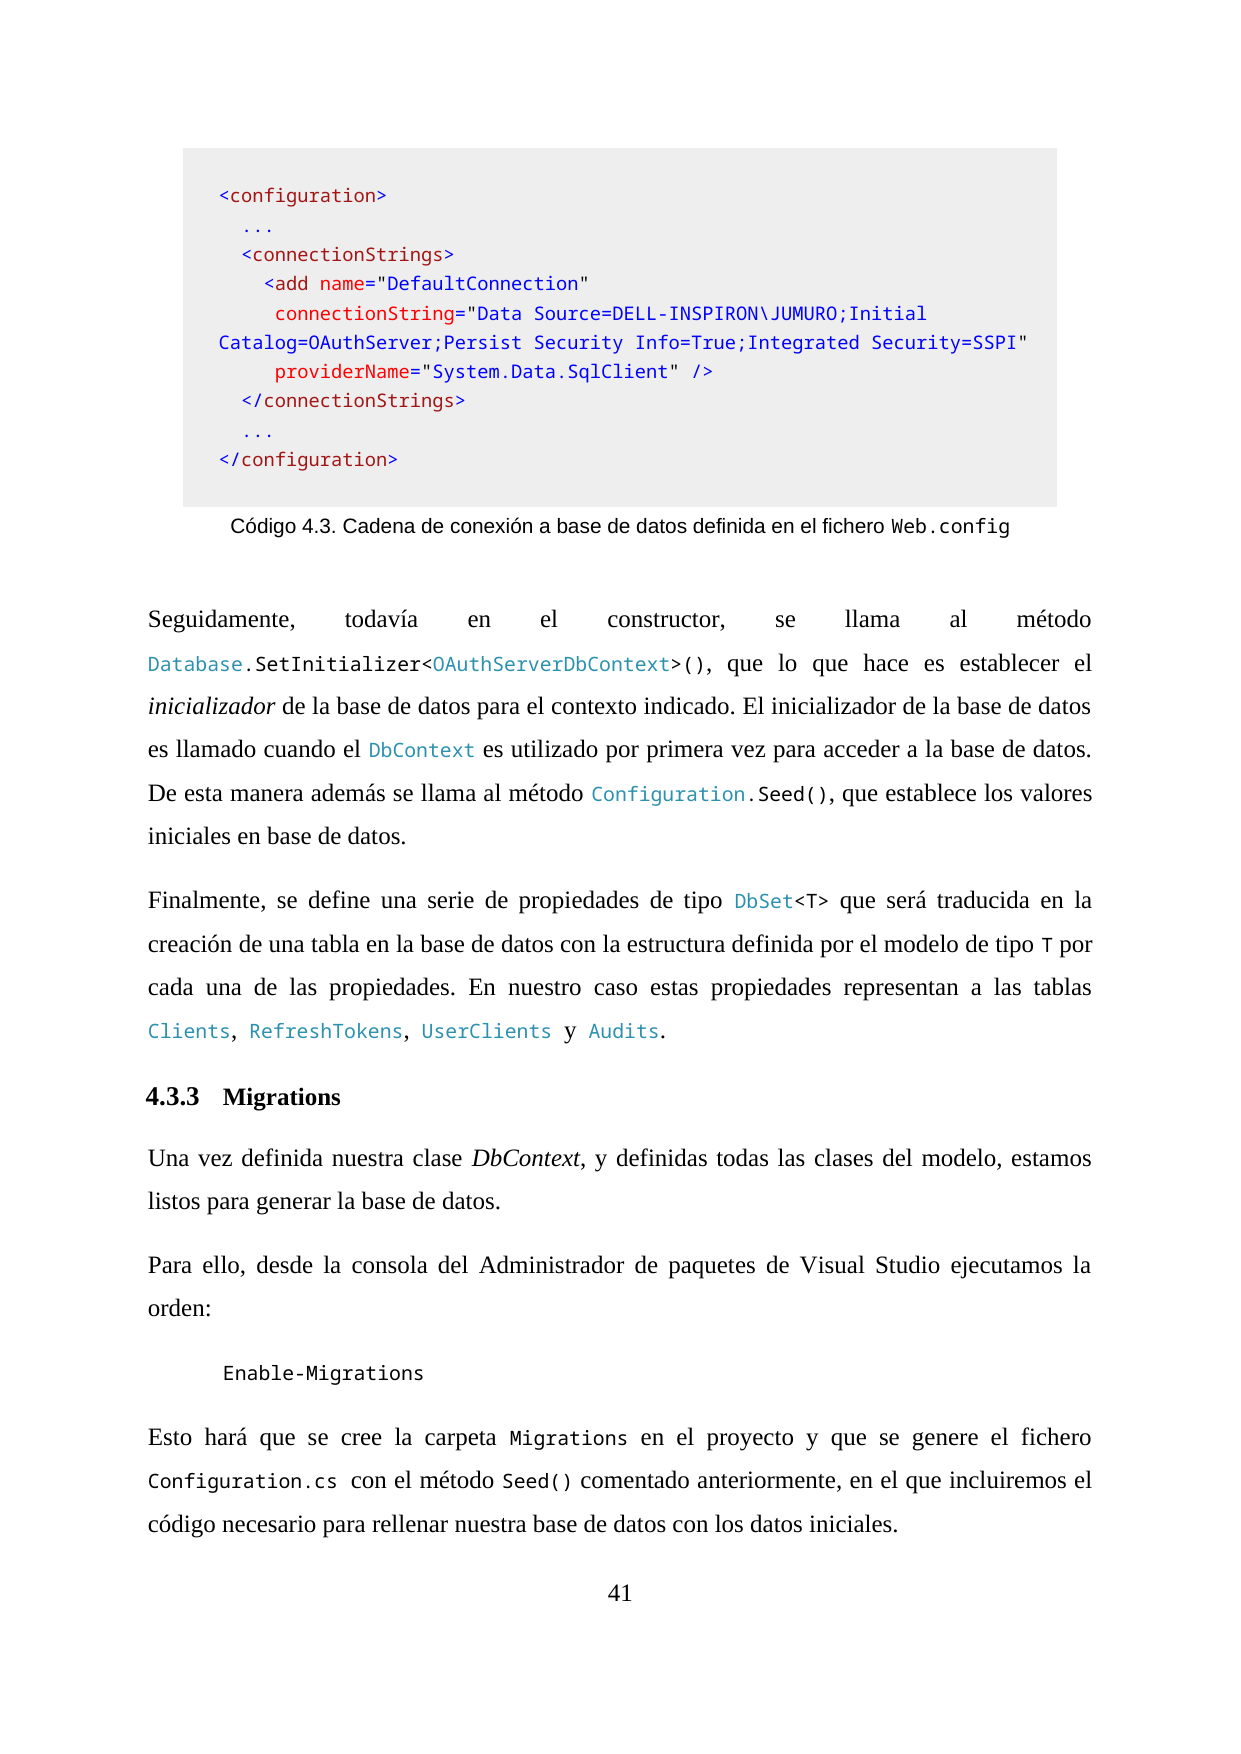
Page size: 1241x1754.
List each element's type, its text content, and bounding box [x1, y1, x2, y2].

subtitle Migrations [139, 1080, 1093, 1111]
table_cell Código 4.3. Cadena de conexión a base de datos definida en el fichero Web.config [183, 507, 1057, 545]
text Finalmente, se define una serie de propiedades de tipo DbSet<T> que será traducida en la creación de una tabla en la base de datos con la estructura definida por el modelo de tipo T por cada una de las propiedades. En nuestro caso estas propiedades representan a las tablas Clients, RefreshTokens, UserClients y Audits. [148, 885, 1093, 1045]
text Para ello, desde la consola del Administrador de paquetes de Visual Studio ejecutamos la orden: [148, 1250, 1093, 1322]
text Enable-Migrations [148, 1357, 1093, 1387]
table_header <configuration> ... <connectionStrings> <add name="DefaultConnection" connectionString="Data Source=DELL-INSPIRON\JUMURO;Initial Catalog=OAuthServer;Persist Security Info=True;Integrated Security=SSPI" providerName="System.Data.SqlClient" /> </connectionStrings> ... </configuration> [183, 148, 1057, 507]
text Seguidamente, todavía en el constructor, se llama al método Database.SetInitializer<OAuthServerDbContext>(), que lo que hace es establecer el inicializador de la base de datos para el contexto indicado. El inicializador de la base de datos es llamado cuando el DbContext es utilizado por primera vez para acceder a la base de datos. De esta manera además se llama al método Configuration.Seed(), que establece los valores iniciales en base de datos. [148, 604, 1093, 850]
text Esto hará que se cree la carpeta Migrations en el proyecto y que se genere el fichero Configuration.cs con el método Seed() comentado anteriormente, en el que incluiremos el código necesario para rellenar nuestra base de datos con los datos iniciales. [148, 1422, 1093, 1538]
text Una vez definida nuestra clase DbContext, y definidas todas las clases del modelo, estamos listos para generar la base de datos. [148, 1143, 1093, 1215]
